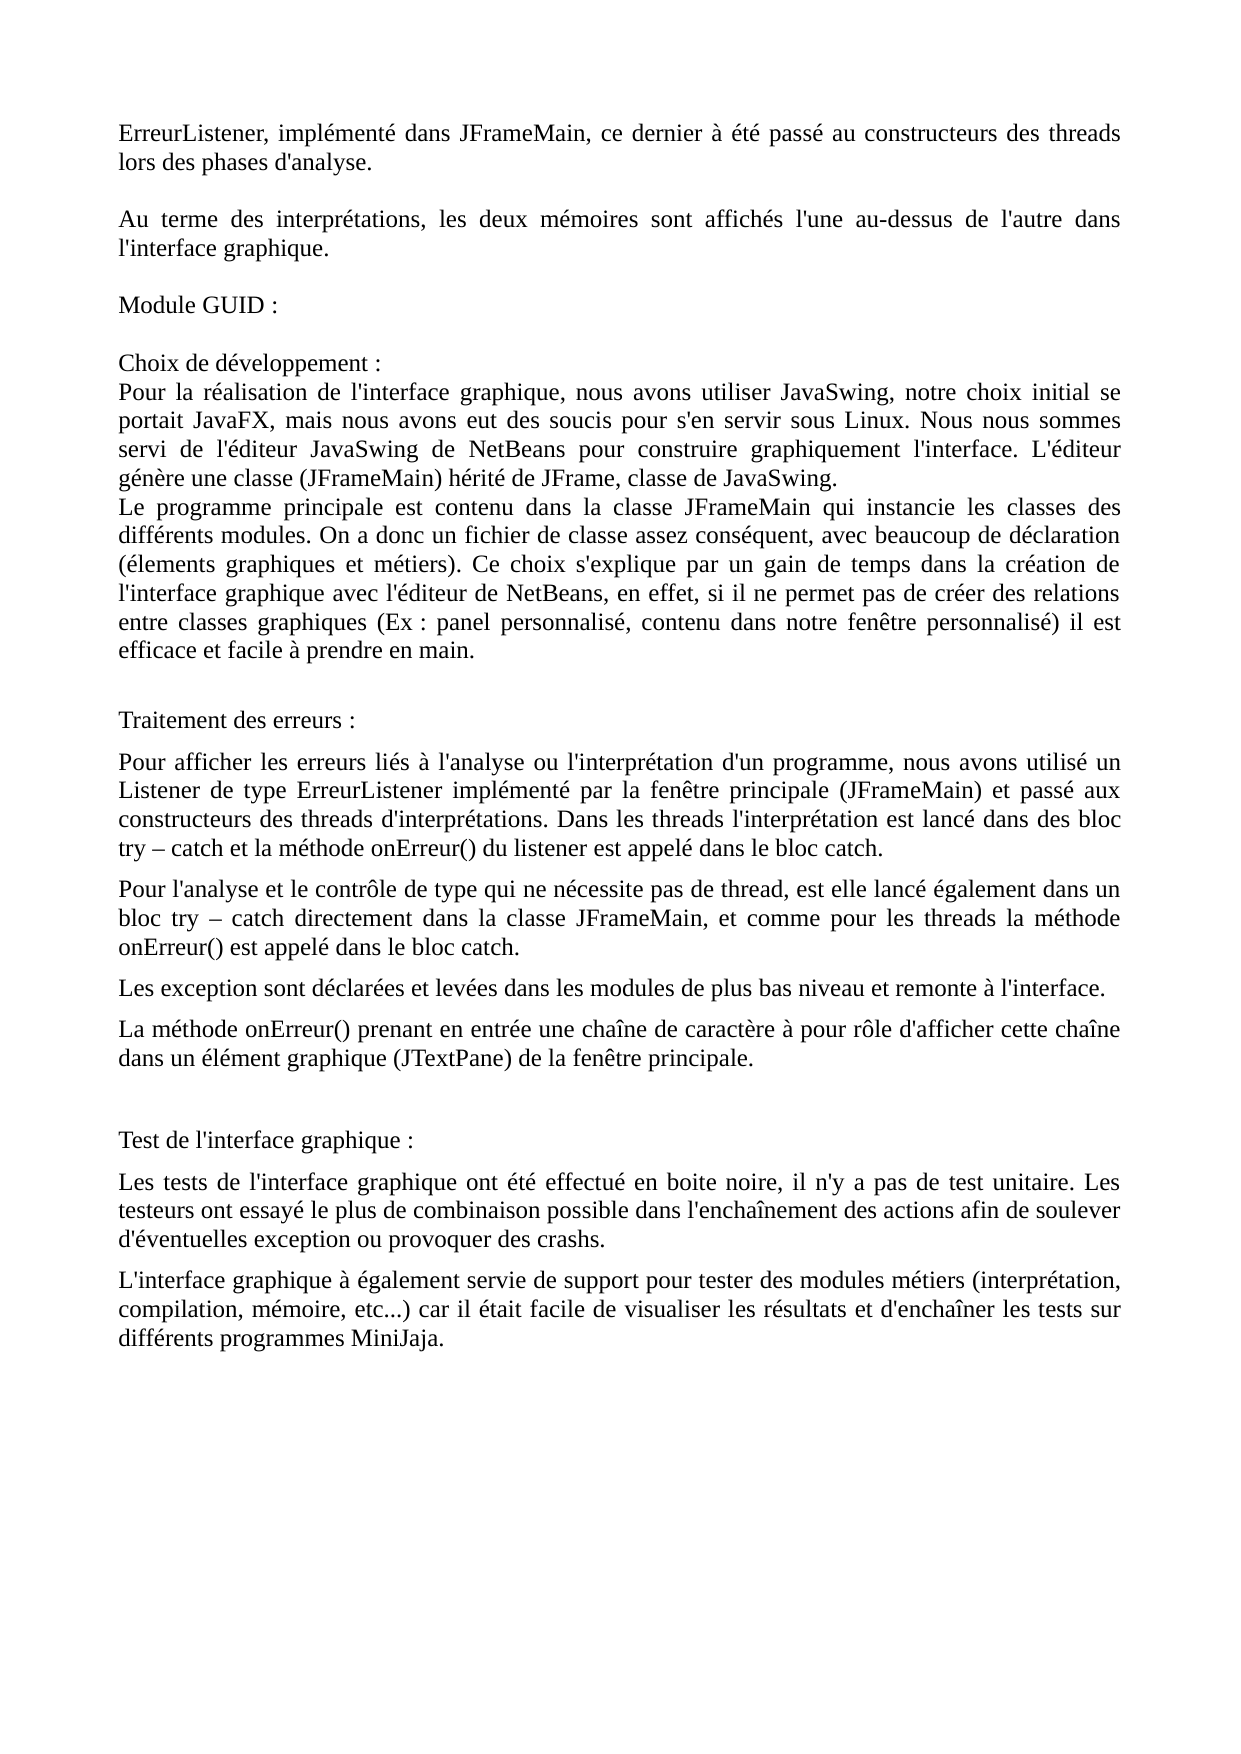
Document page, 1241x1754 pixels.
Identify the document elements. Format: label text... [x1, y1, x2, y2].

text ErreurListener, implémenté dans JFrameMain, ce dernier à été passé au constructeurs des threads lors des phases d'analyse. [118, 118, 1122, 176]
text Pour l'analyse et le contrôle de type qui ne nécessite pas de thread, est elle lancé également dans un bloc try – catch directement dans la classe JFrameMain, et comme pour les threads la méthode onErreur() est appelé dans le bloc catch. [118, 874, 1122, 961]
text Le programme principale est contenu dans la classe JFrameMain qui instancie les classes des différents modules. On a donc un fichier de classe assez conséquent, avec beaucoup de déclaration (élements graphiques et métiers). Ce choix s'explique par un gain de temps dans la création de l'interface graphique avec l'éditeur de NetBeans, en effet, si il ne permet pas de créer des relations entre classes graphiques (Ex : panel personnalisé, contenu dans notre fenêtre personnalisé) il est efficace et facile à prendre en main. [118, 492, 1122, 664]
text L'interface graphique à également servie de support pour tester des modules métiers (interprétation, compilation, mémoire, etc...) car il était facile de visualiser les résultats et d'enchaîner les tests sur différents programmes MiniJaja. [118, 1266, 1122, 1352]
text Les exception sont déclarées et levées dans les modules de plus bas niveau et remonte à l'interface. [118, 973, 1122, 1002]
text Pour afficher les erreurs liés à l'analyse ou l'interprétation d'un programme, nous avons utilisé un Listener de type ErreurListener implémenté par la fenêtre principale (JFrameMain) et passé aux constructeurs des threads d'interprétations. Dans les threads l'interprétation est lancé dans des bloc try – catch et la méthode onErreur() du listener est appelé dans le bloc catch. [118, 747, 1122, 862]
text Test de l'interface graphique : [118, 1126, 1122, 1154]
text Module GUID : [118, 291, 1122, 319]
text Traitement des erreurs : [118, 706, 1122, 734]
text La méthode onErreur() prenant en entrée une chaîne de caractère à pour rôle d'afficher cette chaîne dans un élément graphique (JTextPane) de la fenêtre principale. [118, 1014, 1122, 1072]
text Pour la réalisation de l'interface graphique, nous avons utiliser JavaSwing, notre choix initial se portait JavaFX, mais nous avons eut des soucis pour s'en servir sous Linux. Nous nous sommes servi de l'éditeur JavaSwing de NetBeans pour construire graphiquement l'interface. L'éditeur génère une classe (JFrameMain) hérité de JFrame, classe de JavaSwing. [118, 377, 1122, 492]
text Choix de développement : [118, 348, 1122, 377]
text Au terme des interprétations, les deux mémoires sont affichés l'une au-dessus de l'autre dans l'interface graphique. [118, 204, 1122, 262]
text Les tests de l'interface graphique ont été effectué en boite noire, il n'y a pas de test unitaire. Les testeurs ont essayé le plus de combinaison possible dans l'enchaînement des actions afin de soulever d'éventuelles exception ou provoquer des crashs. [118, 1167, 1122, 1253]
